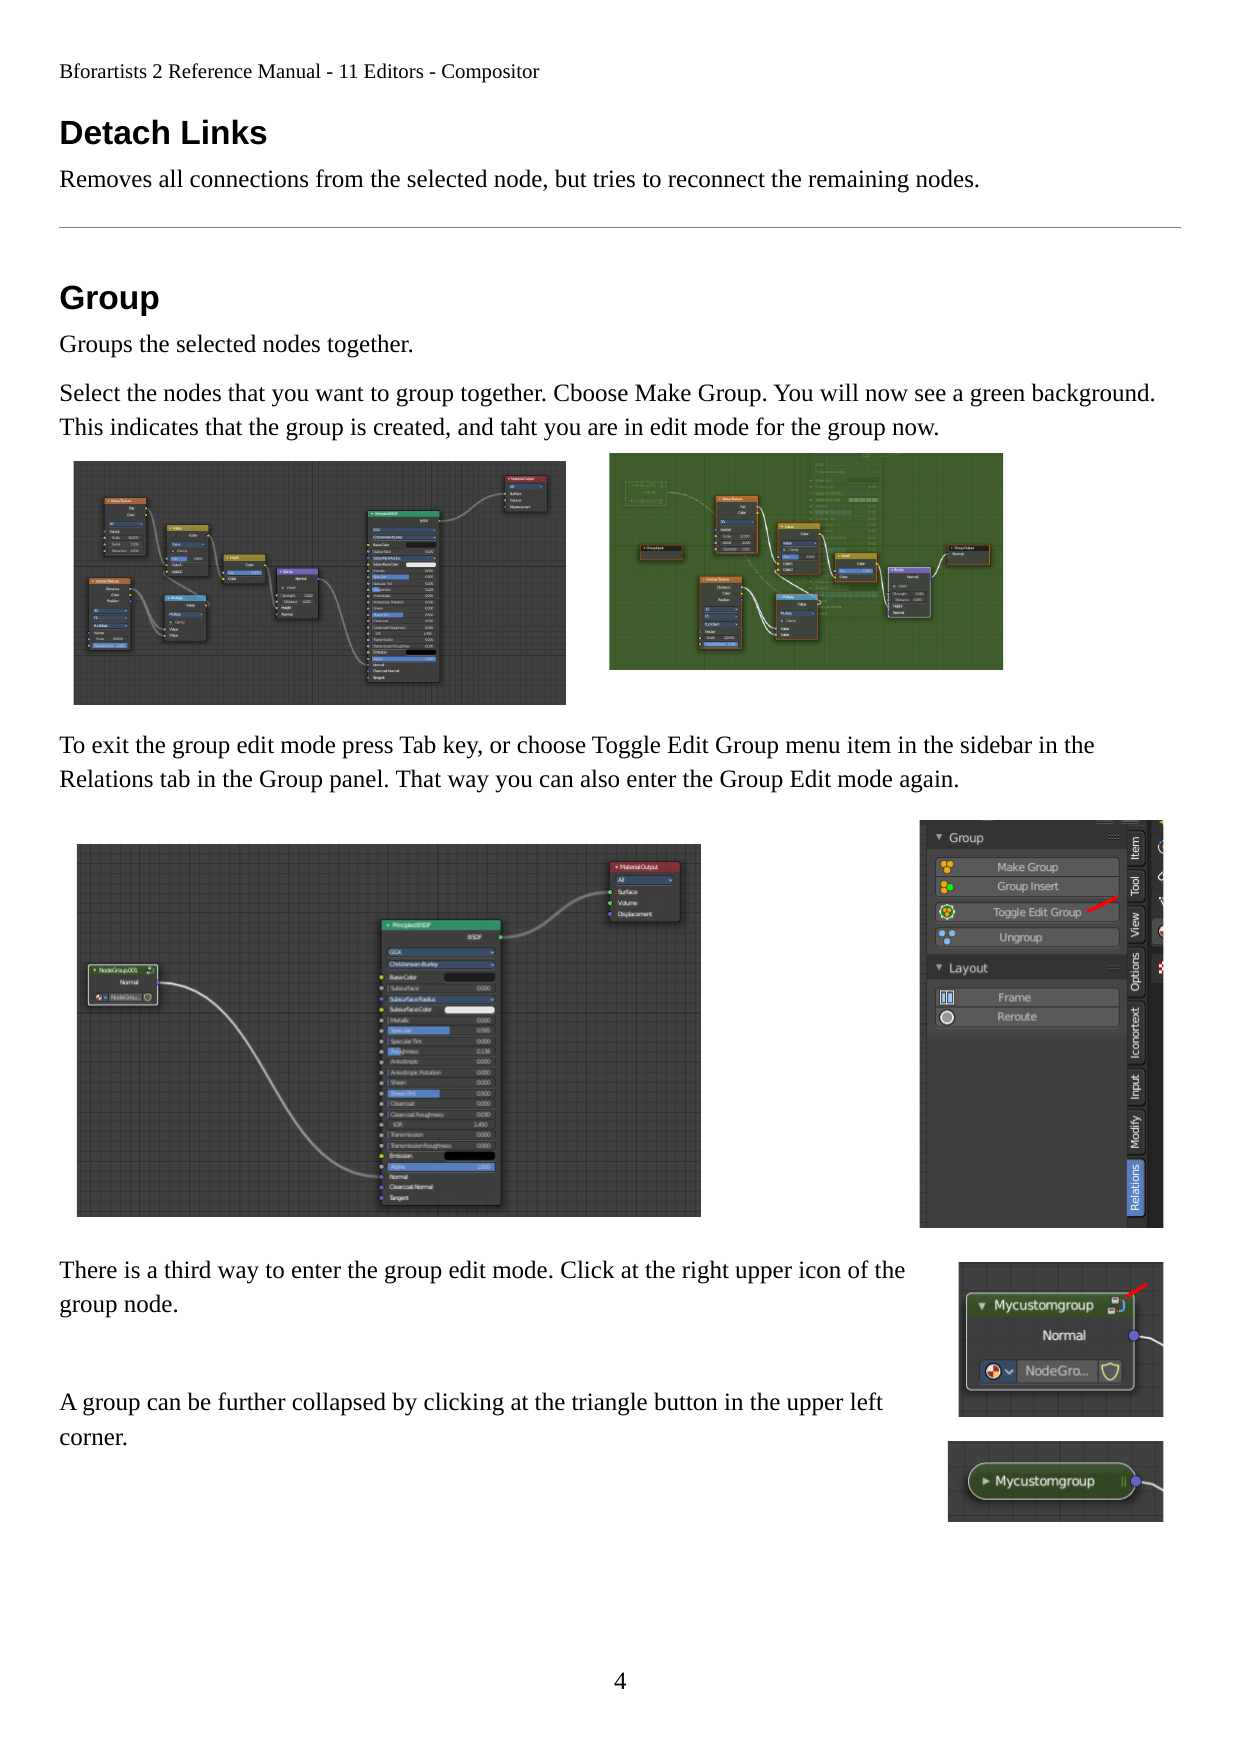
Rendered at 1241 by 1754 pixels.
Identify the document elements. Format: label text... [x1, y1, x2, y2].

text Removes all connections from the selected node, but tries to reconnect the remaining nodes. [59, 164, 1181, 192]
text There is a third way to enter the group edit mode. Click at the right upper icon of the group node. [59, 1255, 1181, 1318]
subtitle Detach Links [59, 113, 1181, 151]
picture [73, 461, 566, 705]
subtitle Group [59, 278, 1181, 316]
text To exit the group edit mode press Tab key, or choose Toggle Edit Group menu item in the sidebar in the Relations tab in the Group panel. That way you can also enter the Group Edit mode again. [59, 730, 1181, 793]
text Groups the selected nodes together. [59, 329, 1181, 358]
picture [609, 453, 1004, 670]
picture [958, 1262, 1164, 1417]
picture [947, 1441, 1164, 1522]
text A group can be further collapsed by clicking at the triangle button in the upper left corner. [59, 1387, 1181, 1451]
picture [76, 844, 701, 1217]
picture [919, 820, 1164, 1228]
text Select the nodes that you want to group together. Cboose Make Group. You will now see a green background. This indicates that the group is created, and taht you are in edit mode for the group now. [59, 378, 1181, 441]
